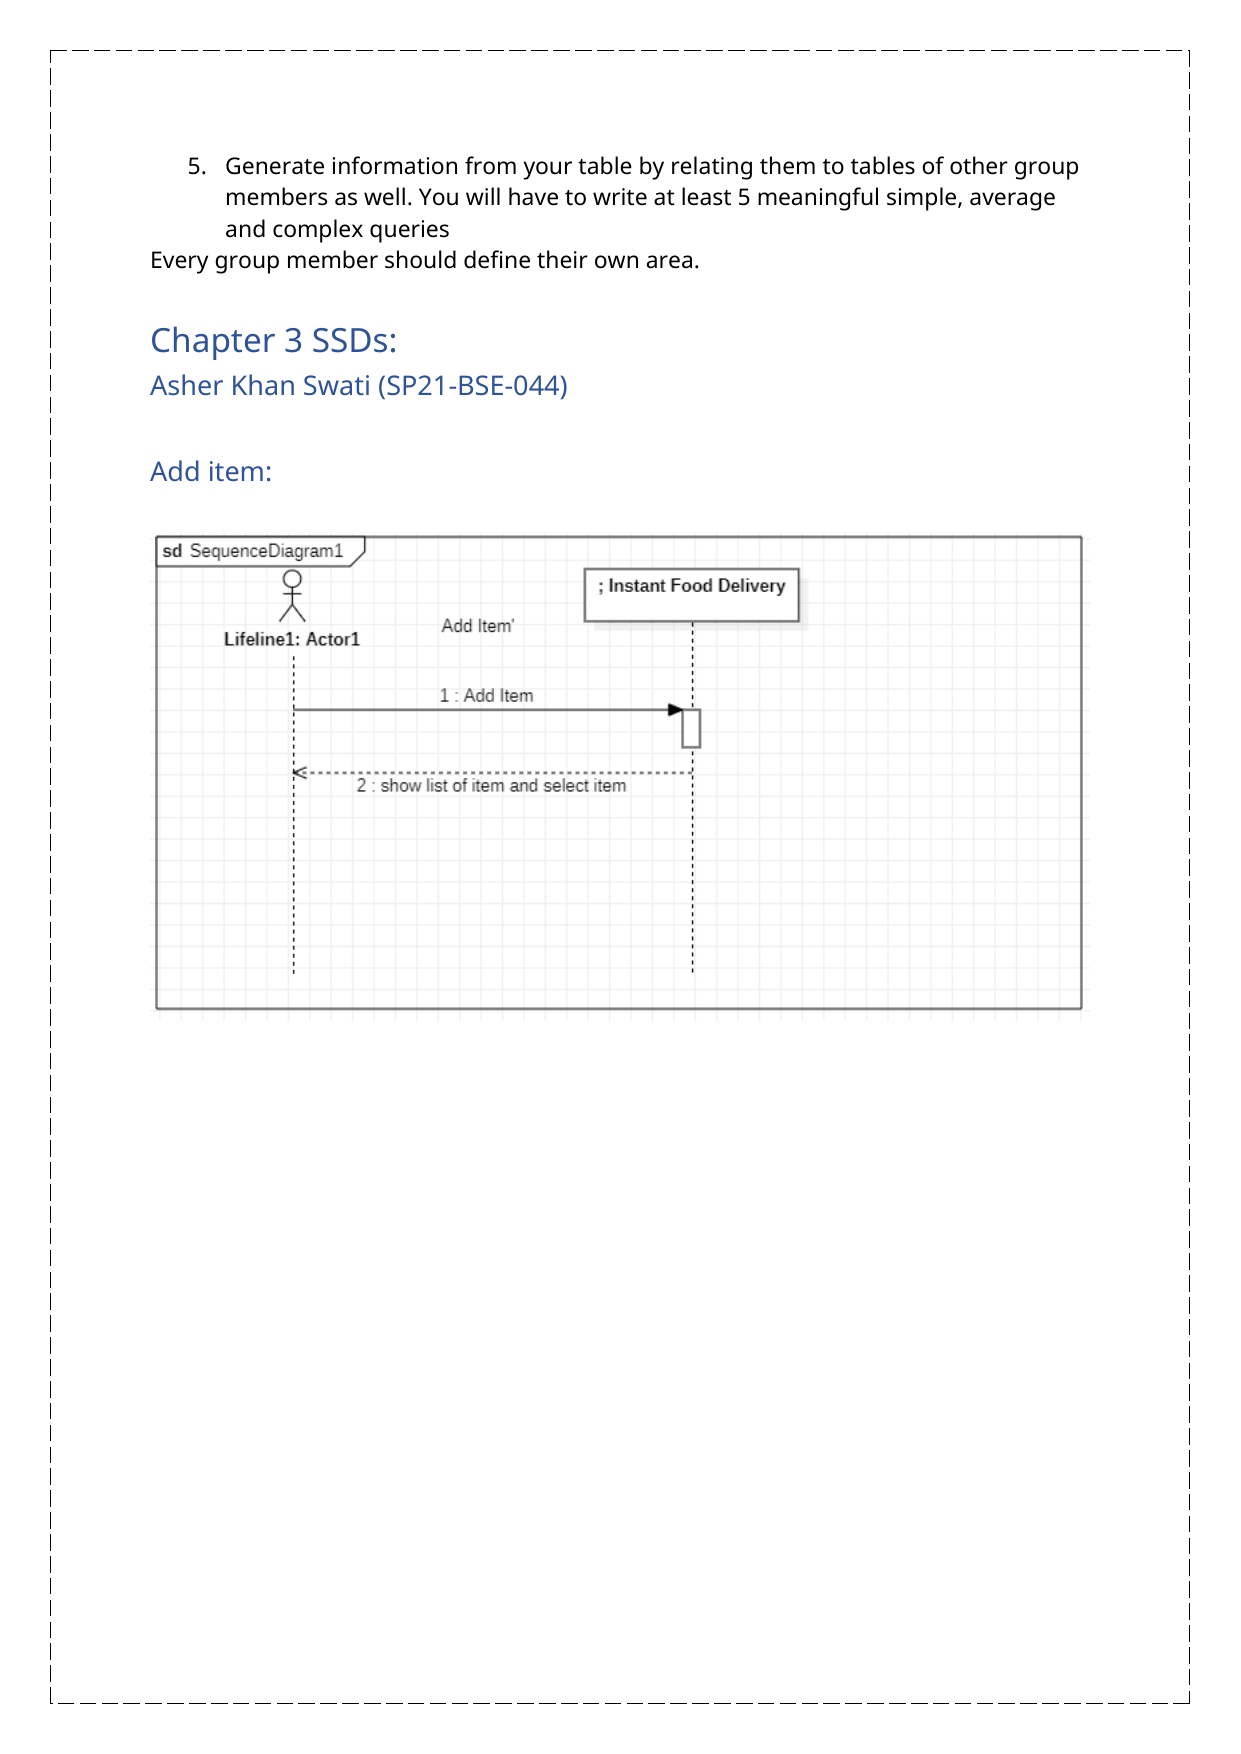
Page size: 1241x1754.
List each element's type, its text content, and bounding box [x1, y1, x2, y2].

subtitle Chapter 3 SSDs: [150, 317, 1090, 362]
text Every group member should define their own area. [150, 244, 1090, 275]
subtitle Asher Khan Swati (SP21-BSE-044) [150, 366, 1090, 403]
list Generate information from your table by relating them to tables of other group members as well. You will have to write at least 5 meaningful simple, average and complex queries [187, 150, 1090, 244]
subtitle Add item: [150, 452, 1090, 489]
